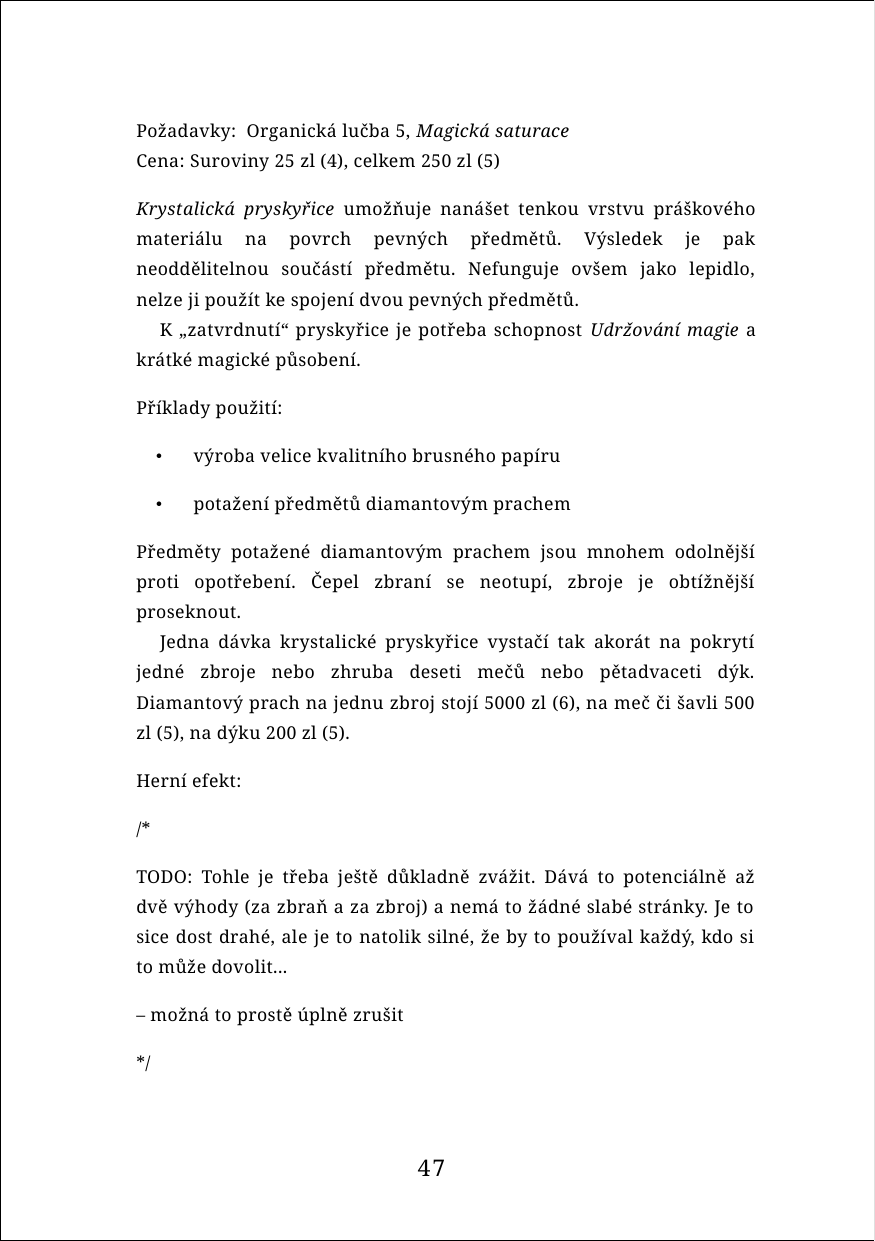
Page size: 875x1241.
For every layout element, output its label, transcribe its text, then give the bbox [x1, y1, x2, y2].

list výroba velice kvalitního brusného papíru [156, 443, 756, 467]
text Požadavky: Organická lučba 5, Magická saturace Cena: Suroviny 25 zl (4), celkem 250 zl (5) [136, 118, 756, 173]
text Krystalická pryskyřice umožňuje nanášet tenkou vrstvu práškového materiálu na povrch pevných předmětů. Výsledek je pak neoddělitelnou součástí předmětu. Nefunguje ovšem jako lepidlo, nelze ji použít ke spojení dvou pevných předmětů. K „zatvrdnutí“ pryskyřice je potřeba schopnost Udržování magie a krátké magické působení. [136, 196, 756, 372]
list potažení předmětů diamantovým prachem [156, 491, 756, 515]
text Příklady použití: [136, 395, 756, 419]
text /* [136, 816, 756, 840]
text */ [136, 1051, 756, 1075]
text Předměty potažené diamantovým prachem jsou mnohem odolnější proti opotřebení. Čepel zbraní se neotupí, zbroje je obtížnější proseknout. Jedna dávka krystalické pryskyřice vystačí tak akorát na pokrytí jedné zbroje nebo zhruba deseti mečů nebo pětadvaceti dýk. Diamantový prach na jednu zbroj stojí 5000 zl (6), na meč či šavli 500 zl (5), na dýku 200 zl (5). [136, 539, 756, 744]
text TODO: Tohle je třeba ještě důkladně zvážit. Dává to potenciálně až dvě výhody (za zbraň a za zbroj) a nemá to žádné slabé stránky. Je to sice dost drahé, ale je to natolik silné, že by to používal každý, kdo si to může dovolit... [136, 864, 756, 979]
text Herní efekt: [136, 768, 756, 792]
text – možná to prostě úplně zrušit [136, 1003, 756, 1027]
